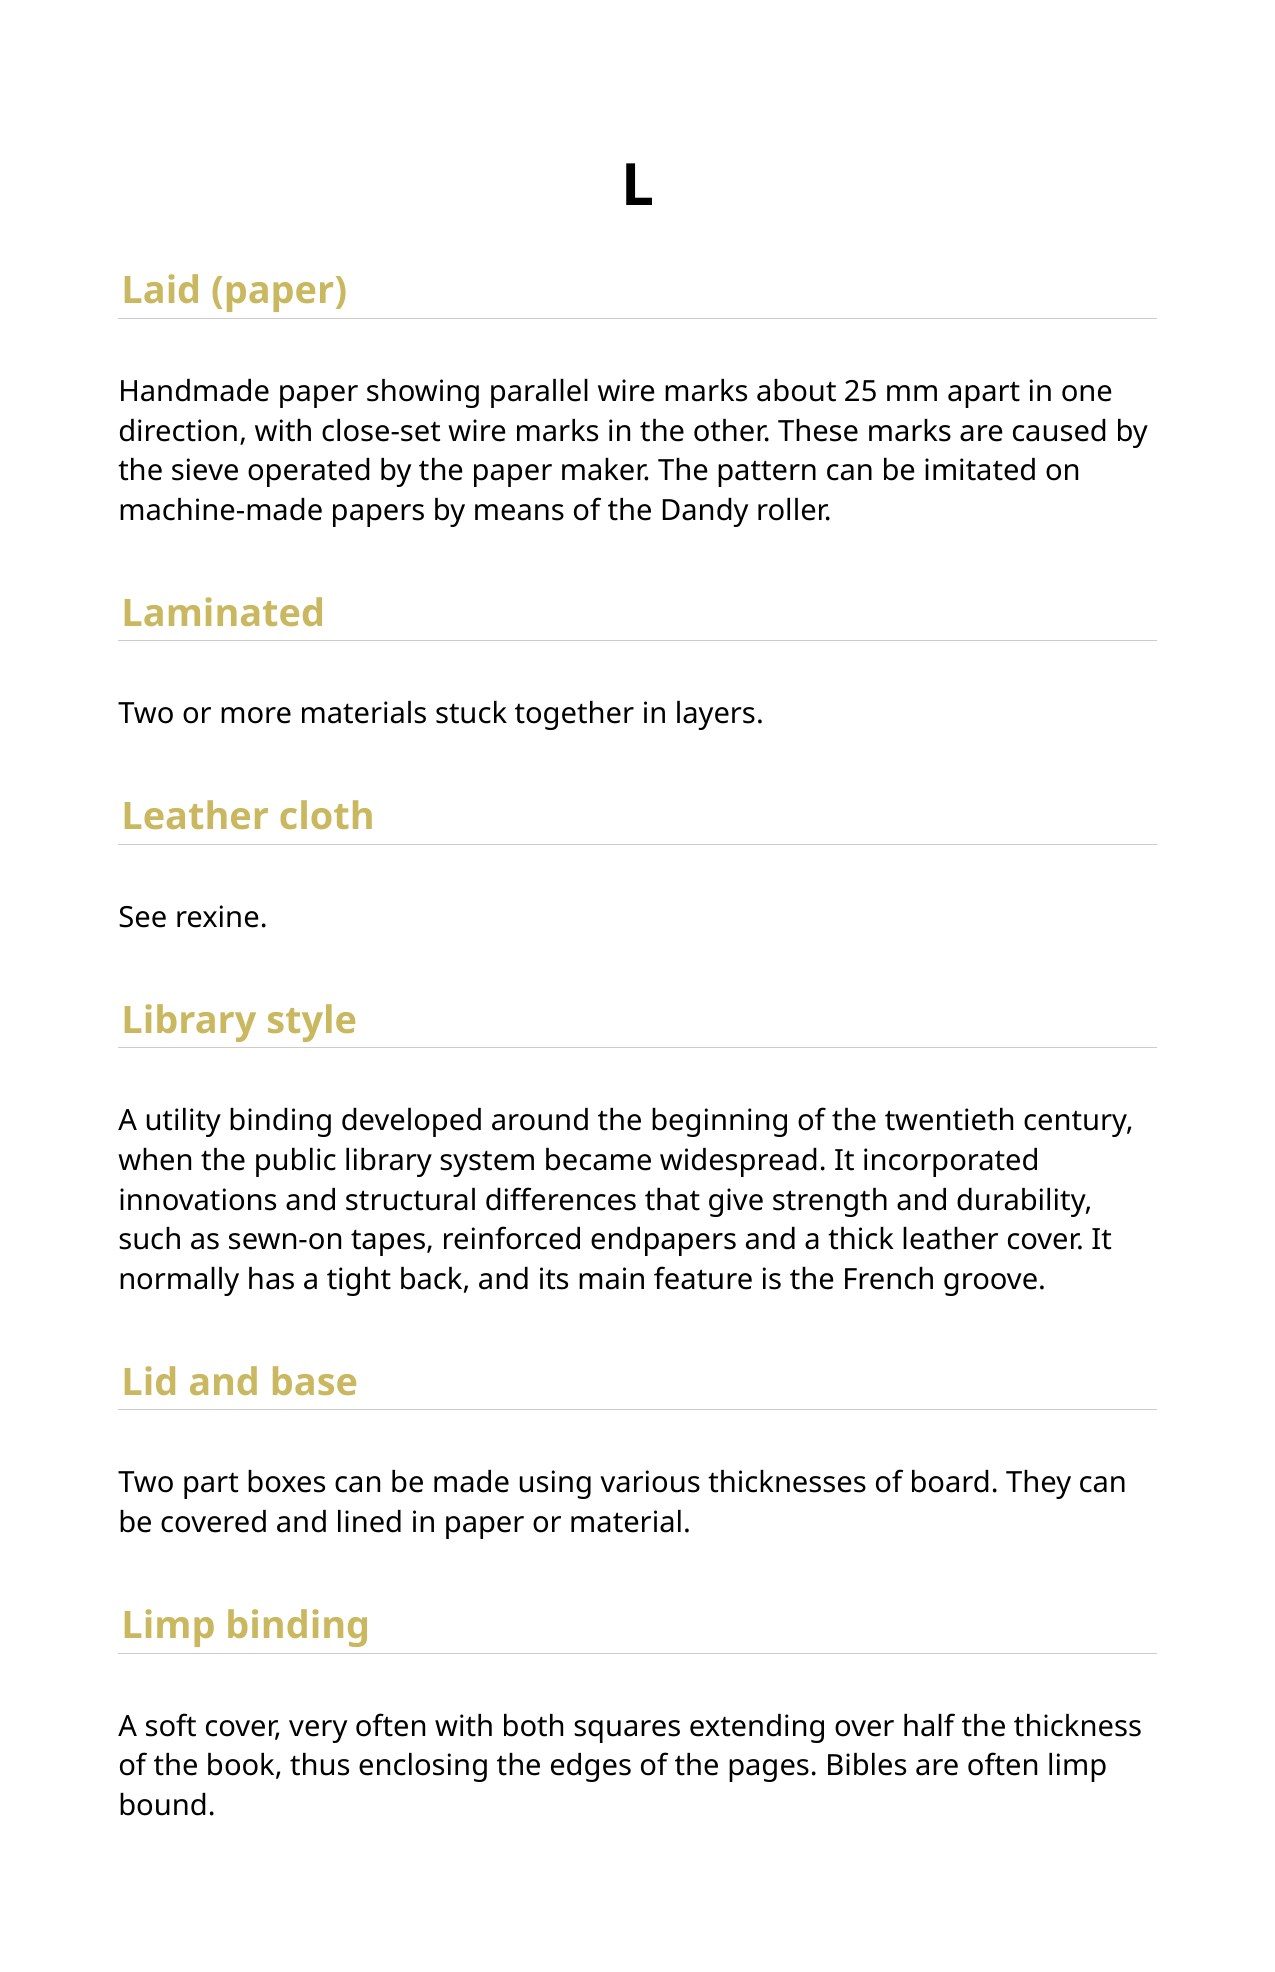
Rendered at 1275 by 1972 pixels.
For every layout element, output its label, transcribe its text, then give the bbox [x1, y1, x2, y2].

table_cell A soft cover, very often with both squares extending over half the thickness of the book, thus enclosing the edges of the pages. Bibles are often limp bound. [118, 1705, 1157, 1824]
table_cell Two part boxes can be made using various thicknesses of board. They can be covered and lined in paper or material. [118, 1462, 1157, 1541]
table_header Laid (paper) [118, 235, 1157, 318]
table_cell Two or more materials stuck together in layers. [118, 693, 1157, 732]
table_header [118, 1654, 1157, 1705]
table_header Library style [118, 965, 1157, 1047]
table_header Lid and base [118, 1327, 1157, 1409]
table_cell See rexine. [118, 896, 1157, 936]
table_header [118, 641, 1157, 693]
table_header Limp binding [118, 1570, 1157, 1653]
table_header Leather cloth [118, 761, 1157, 844]
table_header Laminated [118, 558, 1157, 640]
table_cell A utility binding developed around the beginning of the twentieth century, when the public library system became widespread. It incorporated innovations and structural differences that give strength and durability, such as sewn-on tapes, reinforced endpapers and a thick leather cover. It normally has a tight back, and its main feature is the French groove. [118, 1100, 1157, 1298]
table_header [118, 845, 1157, 896]
title L [118, 143, 1157, 223]
table_header [118, 319, 1157, 370]
table_cell Handmade paper showing parallel wire marks about 25 mm apart in one direction, with close-set wire marks in the other. These marks are caused by the sieve operated by the paper maker. The pattern can be imitated on machine-made papers by means of the Dandy roller. [118, 370, 1157, 529]
table_header [118, 1048, 1157, 1099]
table_header [118, 1410, 1157, 1462]
